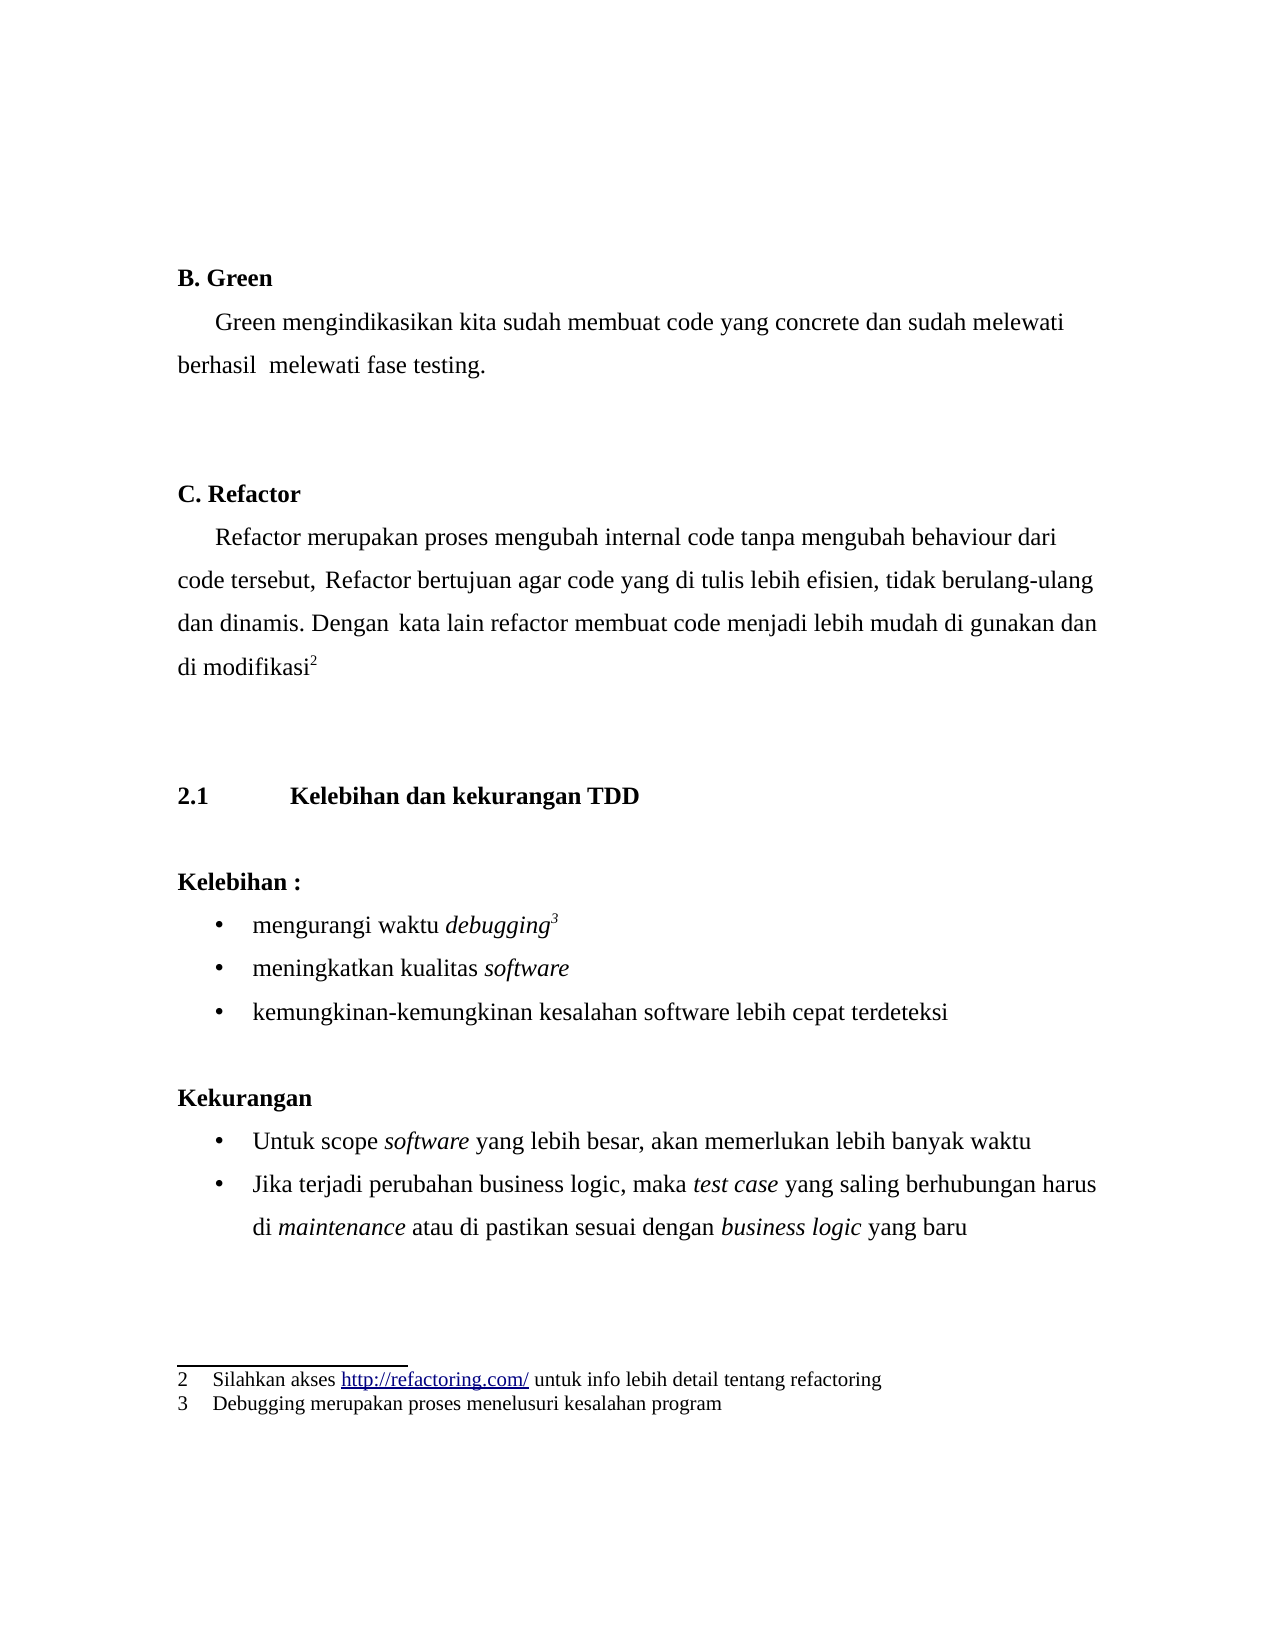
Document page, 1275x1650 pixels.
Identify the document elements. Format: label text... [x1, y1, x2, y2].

list meningkatkan kualitas software [215, 953, 1098, 982]
list kemungkinan-kemungkinan kesalahan software lebih cepat terdeteksi [215, 997, 1098, 1025]
text Silahkan akses http://refactoring.com/ untuk info lebih detail tentang refactoring [177, 1366, 1098, 1391]
text Kekurangan [177, 1083, 1098, 1112]
text Green mengindikasikan kita sudah membuat code yang concrete dan sudah melewati berhasil melewati fase testing. [177, 307, 1098, 378]
list C. Refactor [177, 479, 1098, 508]
list B. Green [177, 263, 1098, 292]
list mengurangi waktu debugging [215, 910, 1098, 939]
list Untuk scope software yang lebih besar, akan memerlukan lebih banyak waktu [215, 1126, 1098, 1155]
list Kelebihan : [177, 867, 1098, 896]
list Kelebihan dan kekurangan TDD [177, 781, 1098, 853]
list Jika terjadi perubahan business logic, maka test case yang saling berhubungan harus di maintenance atau di pastikan sesuai dengan business logic yang baru [215, 1169, 1098, 1241]
list Debugging merupakan proses menelusuri kesalahan program [177, 1391, 1098, 1414]
text Refactor merupakan proses mengubah internal code tanpa mengubah behaviour dari code tersebut, Refactor bertujuan agar code yang di tulis lebih efisien, tidak berulang-ulang dan dinamis. Dengan kata lain refactor membuat code menjadi lebih mudah di gunakan dan di modifikasi [177, 522, 1098, 680]
